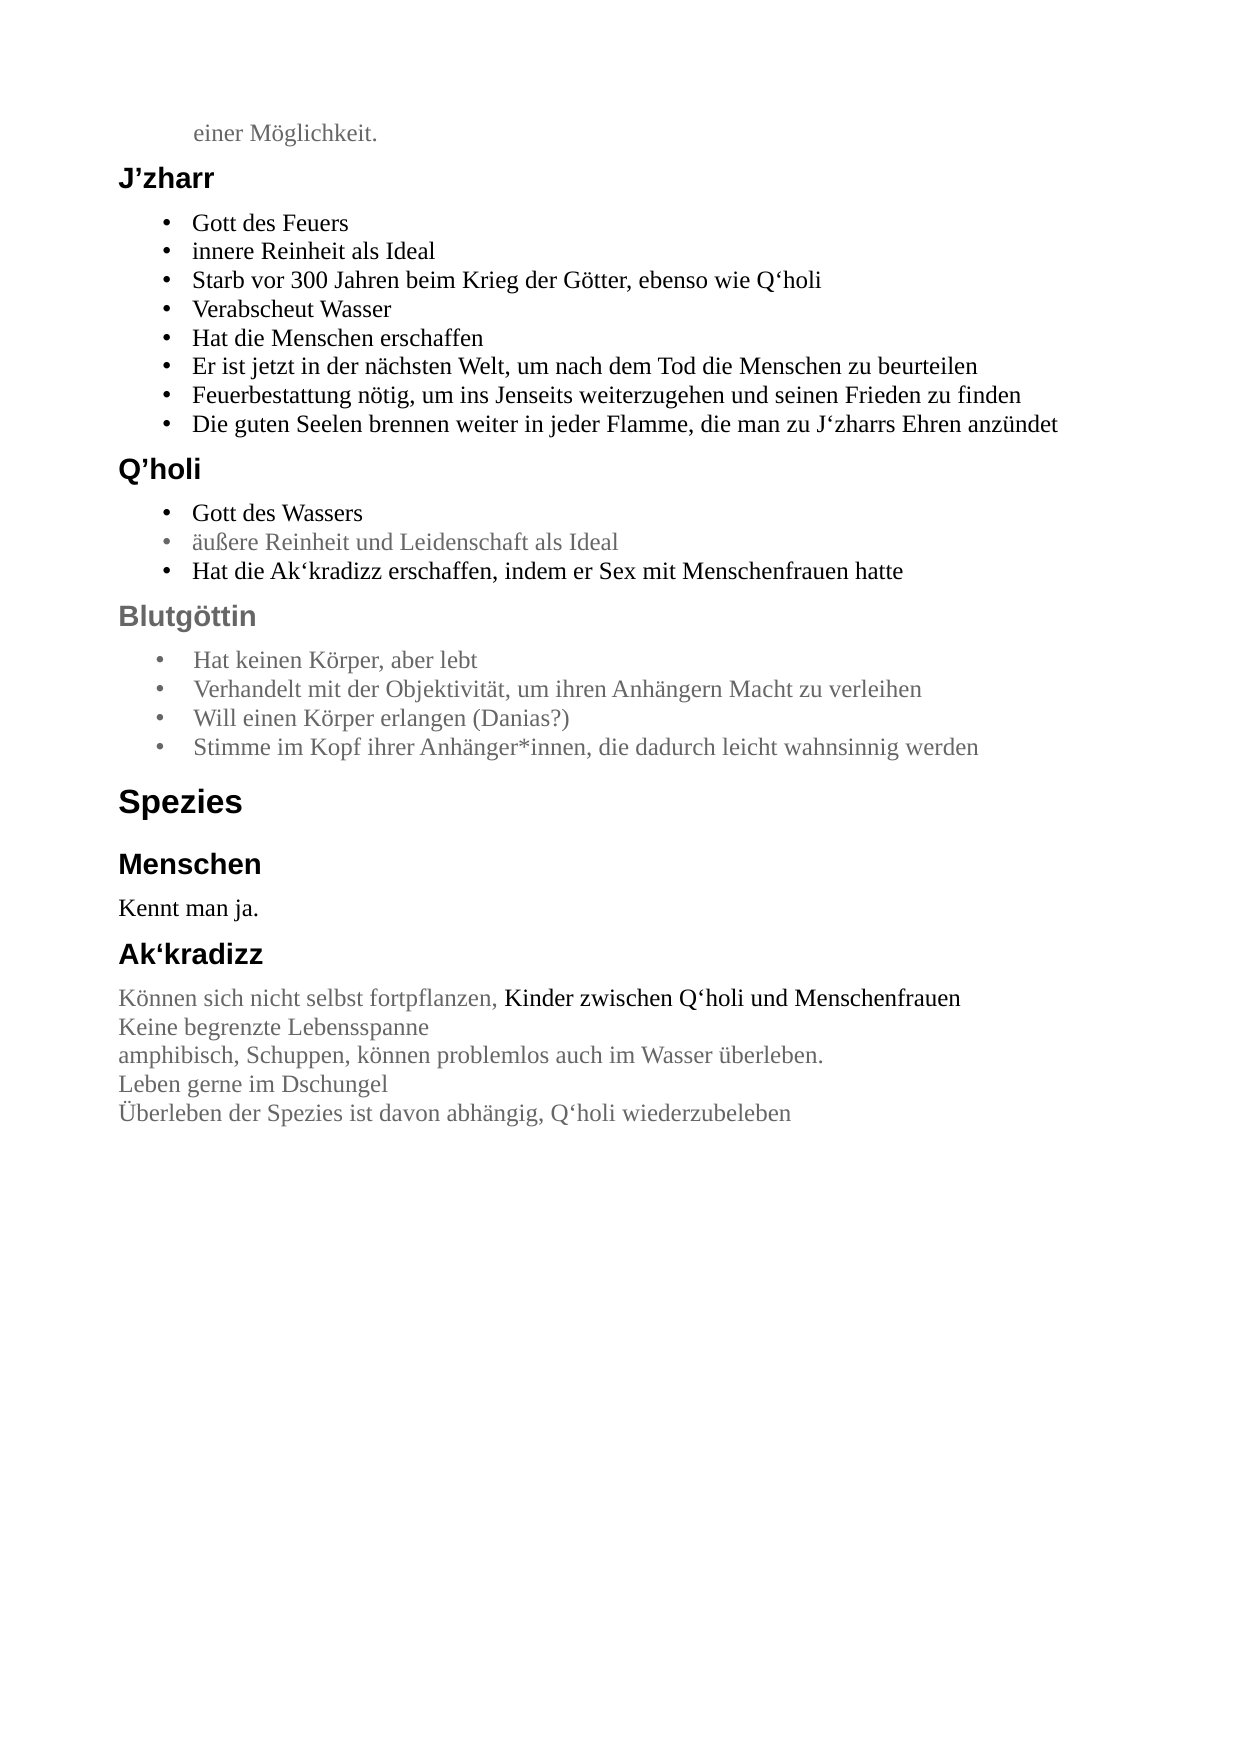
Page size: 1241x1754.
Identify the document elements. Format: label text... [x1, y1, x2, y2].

text amphibisch, Schuppen, können problemlos auch im Wasser überleben. [118, 1041, 1122, 1069]
text Leben gerne im Dschungel [118, 1069, 1122, 1098]
list Die guten Seelen brennen weiter in jeder Flamme, die man zu J‘zharrs Ehren anzündet [162, 409, 1122, 438]
text Keine begrenzte Lebensspanne [118, 1012, 1122, 1041]
text Können sich nicht selbst fortpflanzen, Kinder zwischen Q‘holi und Menschenfrauen [118, 983, 1122, 1012]
text Überleben der Spezies ist davon abhängig, Q‘holi wiederzubeleben [118, 1098, 1122, 1127]
list innere Reinheit als Ideal [162, 236, 1122, 265]
subtitle J’zharr [118, 161, 1122, 195]
subtitle Blutgöttin [118, 599, 1122, 633]
list äußere Reinheit und Leidenschaft als Ideal [162, 527, 1122, 556]
list einer Möglichkeit. [156, 118, 1122, 147]
list Gott des Feuers [162, 208, 1122, 236]
subtitle Q’holi [118, 452, 1122, 486]
list Hat die Ak‘kradizz erschaffen, indem er Sex mit Menschenfrauen hatte [162, 556, 1122, 585]
subtitle Ak‘kradizz [118, 937, 1122, 971]
list Hat keinen Körper, aber lebt [156, 646, 1122, 674]
list Gott des Wassers [162, 498, 1122, 527]
subtitle Menschen [118, 847, 1122, 881]
text Kennt man ja. [118, 893, 1122, 922]
list Feuerbestattung nötig, um ins Jenseits weiterzugehen und seinen Frieden zu finden [162, 380, 1122, 409]
list Stimme im Kopf ihrer Anhänger*innen, die dadurch leicht wahnsinnig werden [156, 732, 1122, 761]
list Starb vor 300 Jahren beim Krieg der Götter, ebenso wie Q‘holi [162, 265, 1122, 294]
list Verhandelt mit der Objektivität, um ihren Anhängern Macht zu verleihen [156, 674, 1122, 703]
list Verabscheut Wasser [162, 294, 1122, 323]
subtitle Spezies [118, 781, 1122, 820]
list Er ist jetzt in der nächsten Welt, um nach dem Tod die Menschen zu beurteilen [162, 351, 1122, 380]
list Will einen Körper erlangen (Danias?) [156, 703, 1122, 732]
list Hat die Menschen erschaffen [162, 323, 1122, 351]
